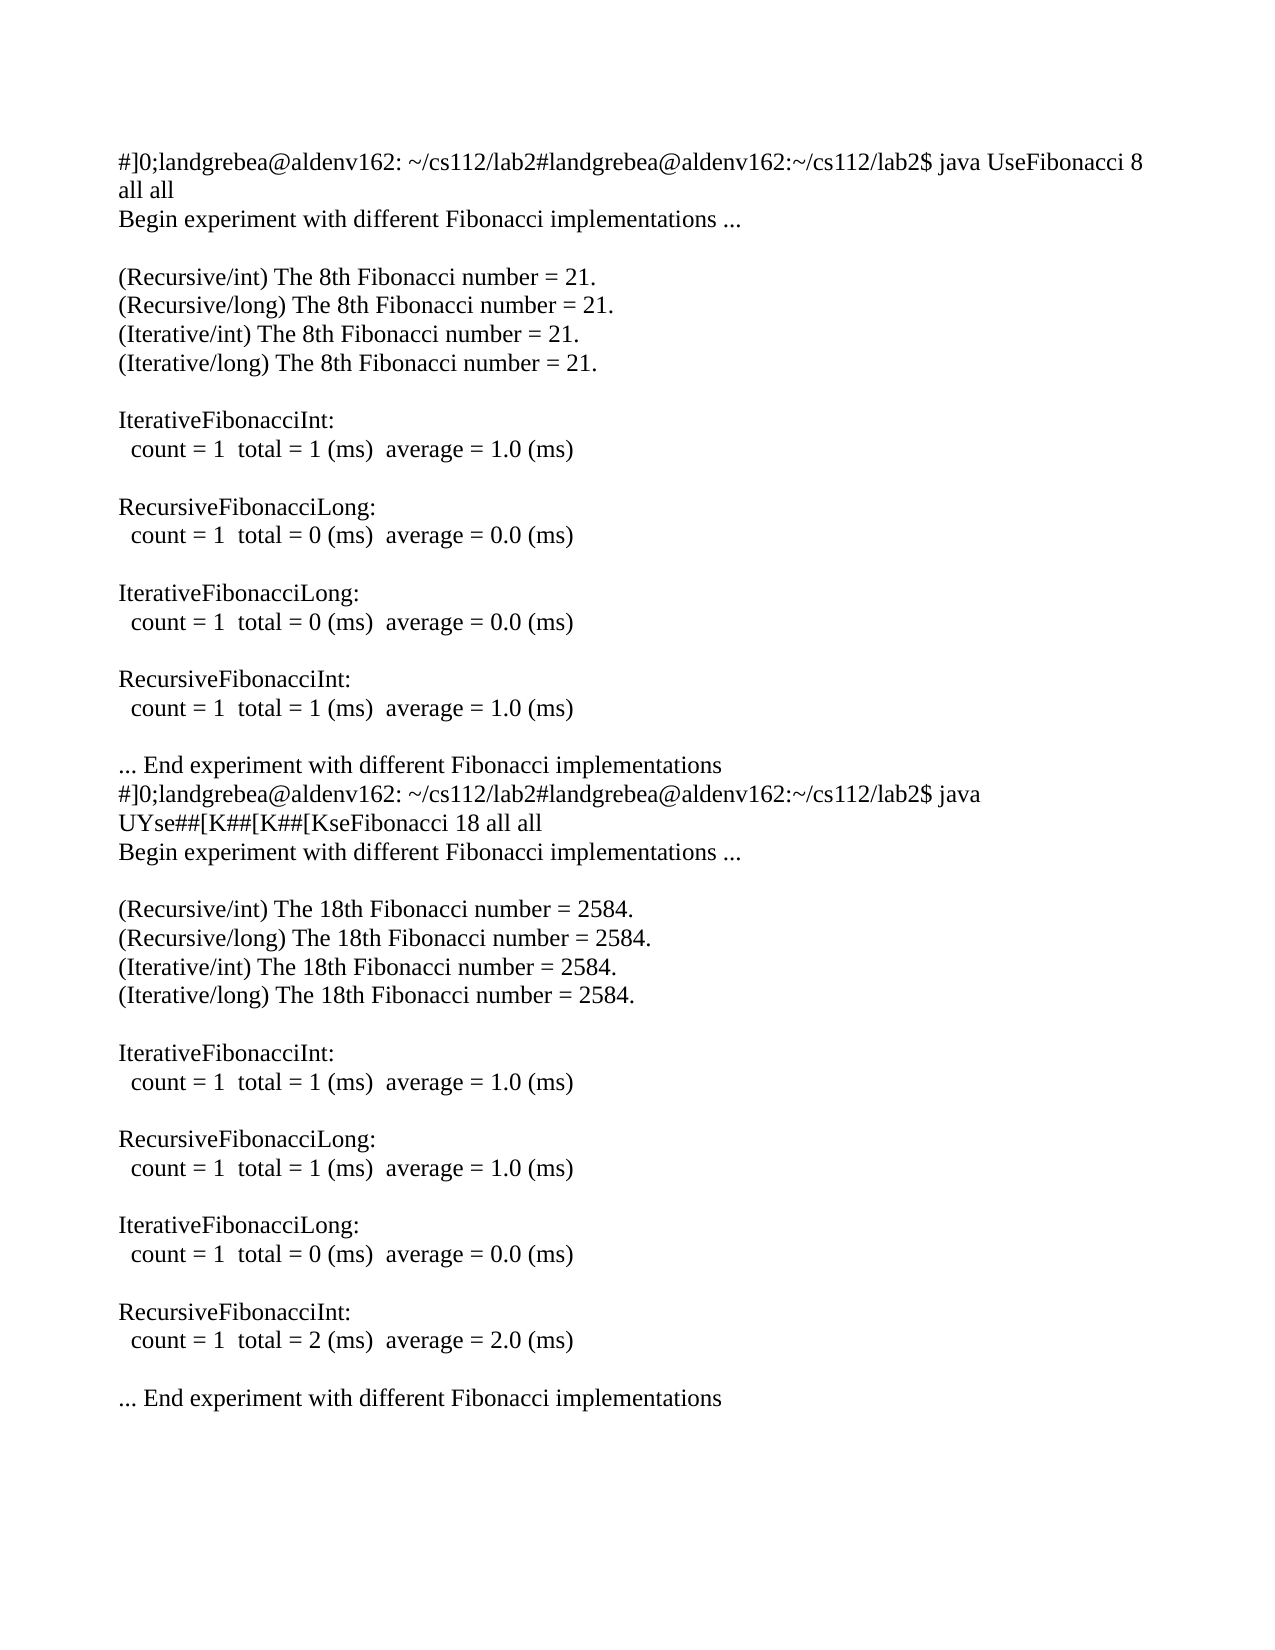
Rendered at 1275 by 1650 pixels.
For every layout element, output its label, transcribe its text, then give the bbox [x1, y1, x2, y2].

text (Recursive/int) The 8th Fibonacci number = 21. [118, 262, 1157, 291]
text (Iterative/long) The 8th Fibonacci number = 21. [118, 348, 1157, 377]
text IterativeFibonacciLong: [118, 578, 1157, 607]
text count = 1 total = 0 (ms) average = 0.0 (ms) [118, 521, 1157, 549]
text count = 1 total = 1 (ms) average = 1.0 (ms) [118, 434, 1157, 463]
text (Recursive/long) The 18th Fibonacci number = 2584. [118, 923, 1157, 952]
text count = 1 total = 1 (ms) average = 1.0 (ms) [118, 693, 1157, 722]
text count = 1 total = 1 (ms) average = 1.0 (ms) [118, 1067, 1157, 1096]
text Begin experiment with different Fibonacci implementations ... [118, 837, 1157, 866]
text (Iterative/int) The 18th Fibonacci number = 2584. [118, 952, 1157, 981]
text RecursiveFibonacciInt: [118, 664, 1157, 693]
text count = 1 total = 0 (ms) average = 0.0 (ms) [118, 1239, 1157, 1268]
text RecursiveFibonacciInt: [118, 1297, 1157, 1326]
text ... End experiment with different Fibonacci implementations [118, 1383, 1157, 1412]
text (Recursive/int) The 18th Fibonacci number = 2584. [118, 894, 1157, 923]
text IterativeFibonacciLong: [118, 1211, 1157, 1239]
text RecursiveFibonacciLong: [118, 1124, 1157, 1153]
text #]0;landgrebea@aldenv162: ~/cs112/lab2#landgrebea@aldenv162:~/cs112/lab2$ java UseFibonacci 8 all all [118, 147, 1157, 204]
text (Recursive/long) The 8th Fibonacci number = 21. [118, 291, 1157, 319]
text (Iterative/int) The 8th Fibonacci number = 21. [118, 319, 1157, 348]
text count = 1 total = 2 (ms) average = 2.0 (ms) [118, 1326, 1157, 1354]
text IterativeFibonacciInt: [118, 1038, 1157, 1067]
text Begin experiment with different Fibonacci implementations ... [118, 204, 1157, 233]
text #]0;landgrebea@aldenv162: ~/cs112/lab2#landgrebea@aldenv162:~/cs112/lab2$ java UYse##[K##[K##[KseFibonacci 18 all all [118, 779, 1157, 837]
text (Iterative/long) The 18th Fibonacci number = 2584. [118, 981, 1157, 1009]
text count = 1 total = 0 (ms) average = 0.0 (ms) [118, 607, 1157, 636]
text ... End experiment with different Fibonacci implementations [118, 751, 1157, 779]
text IterativeFibonacciInt: [118, 406, 1157, 434]
text RecursiveFibonacciLong: [118, 492, 1157, 521]
text count = 1 total = 1 (ms) average = 1.0 (ms) [118, 1153, 1157, 1182]
